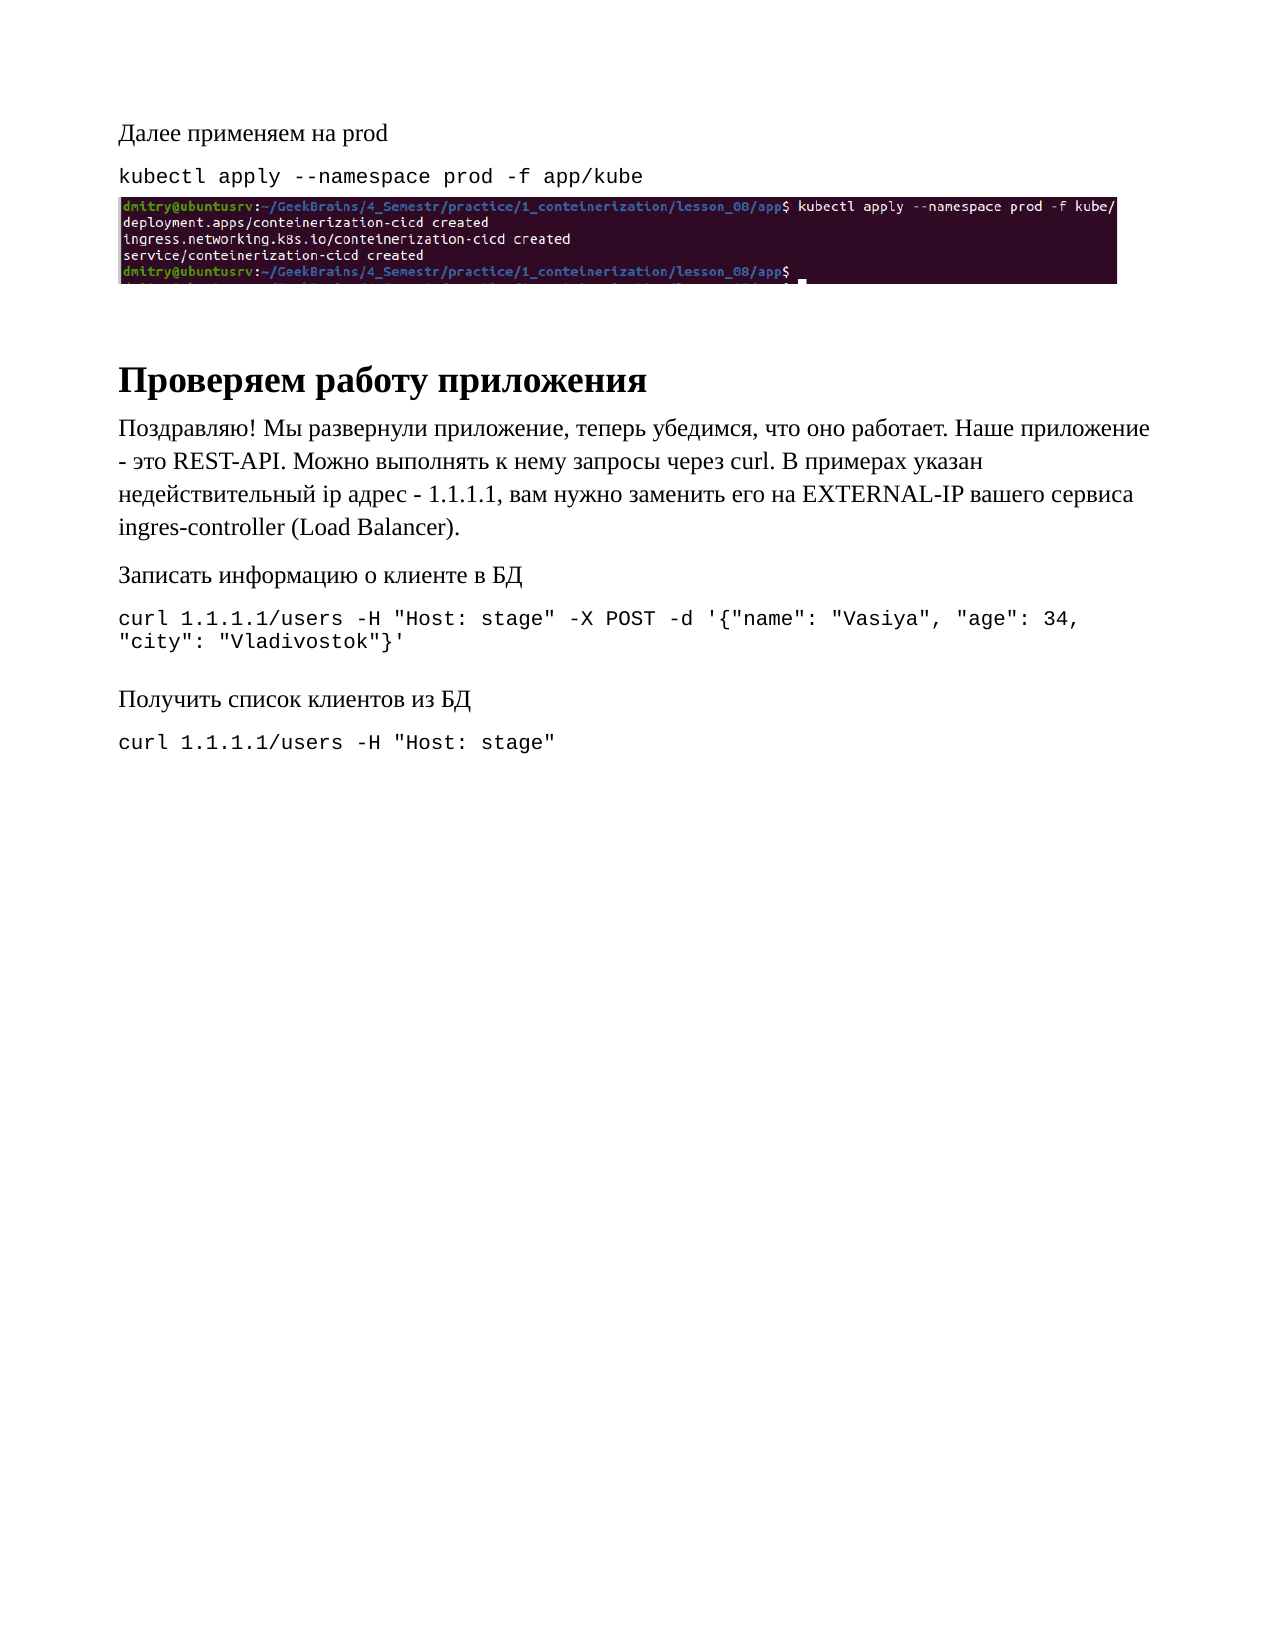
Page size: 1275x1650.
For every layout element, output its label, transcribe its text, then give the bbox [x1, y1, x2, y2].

text curl 1.1.1.1/users -H "Host: stage" -X POST -d '{"name": "Vasiya", "age": 34, "city": "Vladivostok"}' [118, 608, 1157, 655]
text kubectl apply --namespace prod -f app/kube [118, 166, 1157, 189]
text Далее применяем на prod [118, 118, 1157, 147]
text Получить список клиентов из БД [118, 684, 1157, 713]
text curl 1.1.1.1/users -H "Host: stage" [118, 732, 1157, 756]
subtitle Проверяем работу приложения [118, 358, 1157, 401]
picture [118, 197, 1118, 284]
text Поздравляю! Мы развернули приложение, теперь убедимся, что оно работает. Наше приложение - это REST-API. Можно выполнять к нему запросы через curl. В примерах указан недействительный ip адрес - 1.1.1.1, вам нужно заменить его на EXTERNAL-IP вашего сервиса ingres-controller (Load Balancer). [118, 413, 1157, 541]
text Записать информацию о клиенте в БД [118, 560, 1157, 589]
